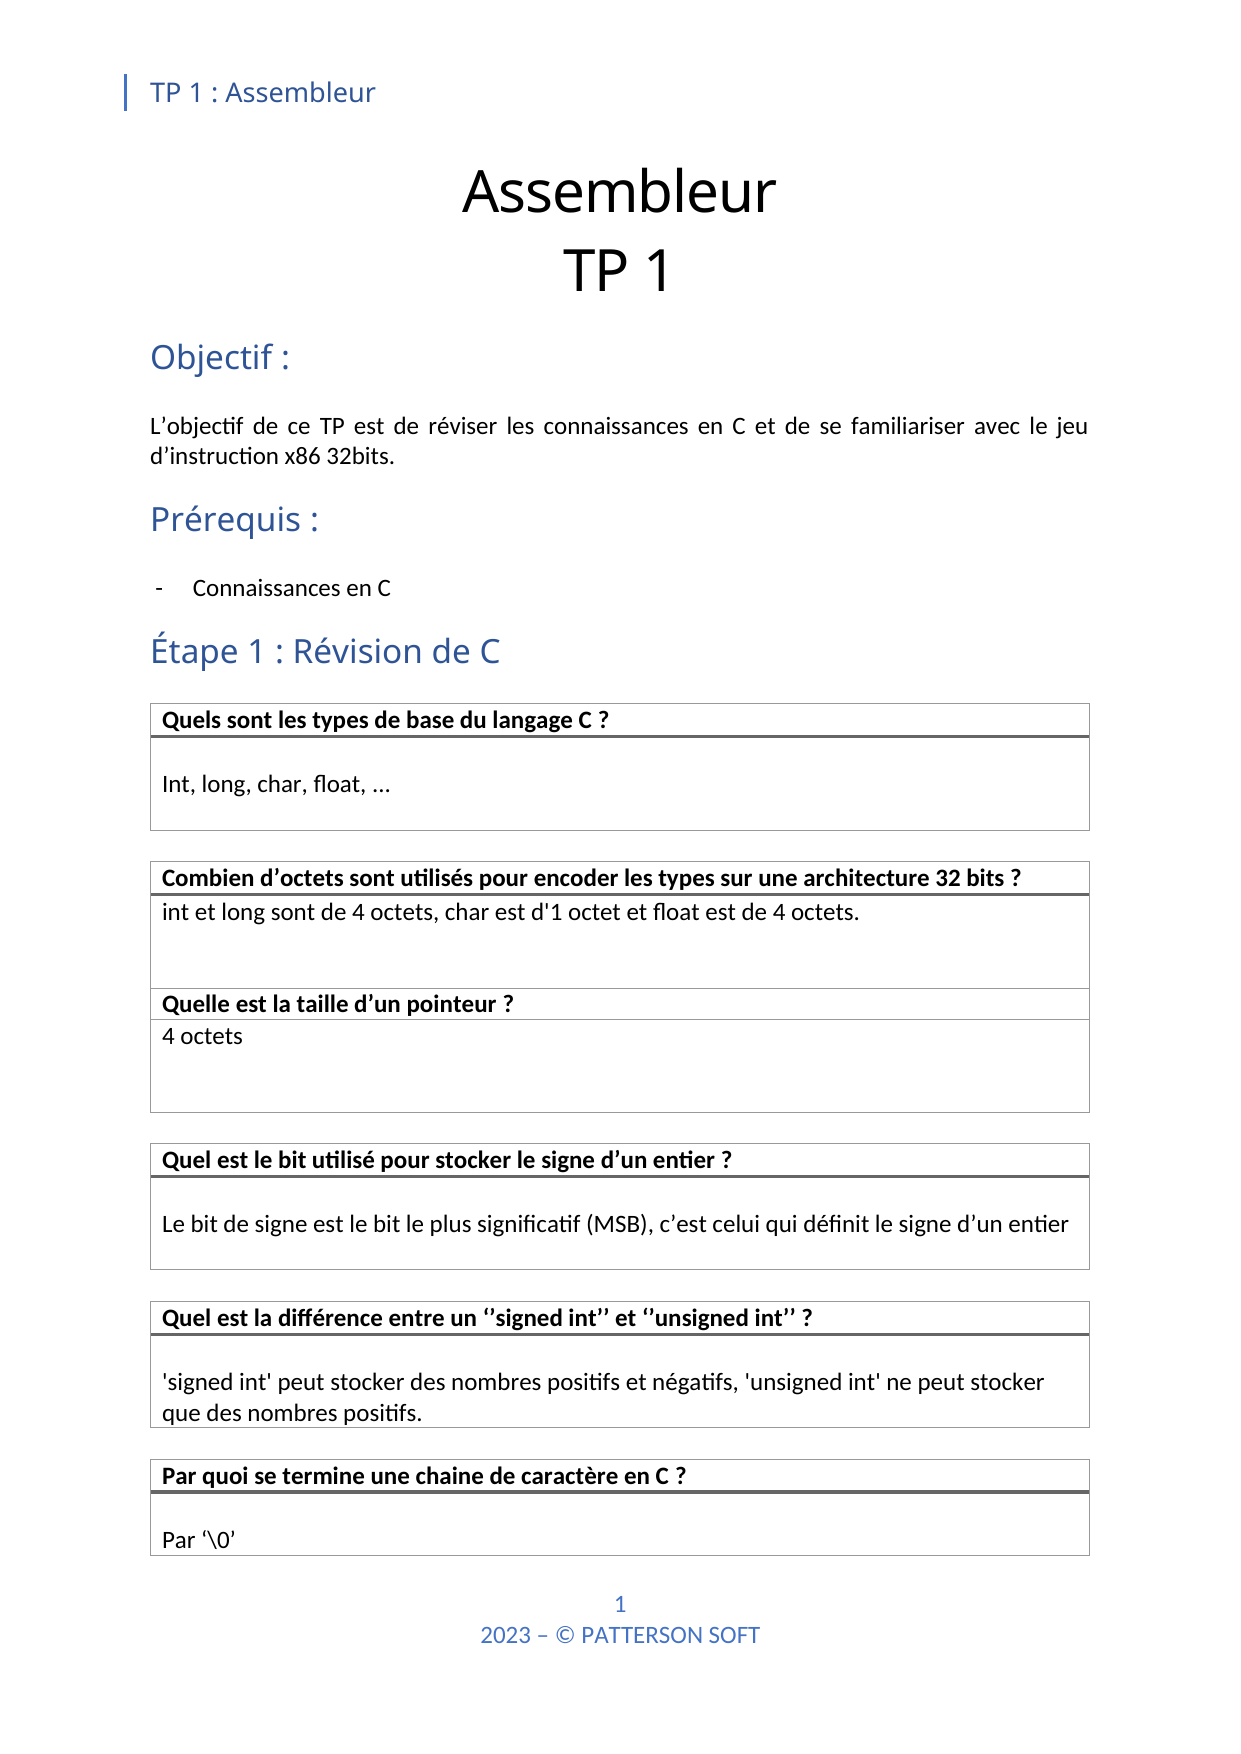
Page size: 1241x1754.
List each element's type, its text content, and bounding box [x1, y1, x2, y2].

title TP 1 [150, 229, 1090, 309]
title Assembleur [150, 150, 1090, 229]
table_cell Le bit de signe est le bit le plus significatif (MSB), c’est celui qui définit le signe d’un entier [151, 1178, 1089, 1269]
table_cell int et long sont de 4 octets, char est d'1 octet et float est de 4 octets. [151, 896, 1089, 987]
text L’objectif de ce TP est de réviser les connaissances en C et de se familiariser avec le jeu d’instruction x86 32bits. [150, 410, 1090, 471]
table_cell Quelle est la taille d’un pointeur ? [151, 989, 1089, 1019]
table_cell Int, long, char, float, ... [151, 738, 1089, 829]
table_header Combien d’octets sont utilisés pour encoder les types sur une architecture 32 bits ? [151, 862, 1089, 893]
subtitle Prérequis : [150, 496, 1090, 541]
table_header Quels sont les types de base du langage C ? [151, 704, 1089, 735]
table_header Quel est la différence entre un ‘’signed int’’ et ‘’unsigned int’’ ? [151, 1302, 1089, 1332]
table_header Quel est le bit utilisé pour stocker le signe d’un entier ? [151, 1144, 1089, 1175]
table_header Par quoi se termine une chaine de caractère en C ? [151, 1460, 1089, 1490]
subtitle Étape 1 : Révision de C [150, 627, 1090, 673]
list Connaissances en C [155, 572, 1090, 602]
table_cell Par ‘\0’ [151, 1494, 1089, 1554]
subtitle Objectif : [150, 334, 1090, 379]
table_cell 4 octets [151, 1020, 1089, 1112]
table_cell 'signed int' peut stocker des nombres positifs et négatifs, 'unsigned int' ne peut stocker que des nombres positifs. [151, 1336, 1089, 1427]
